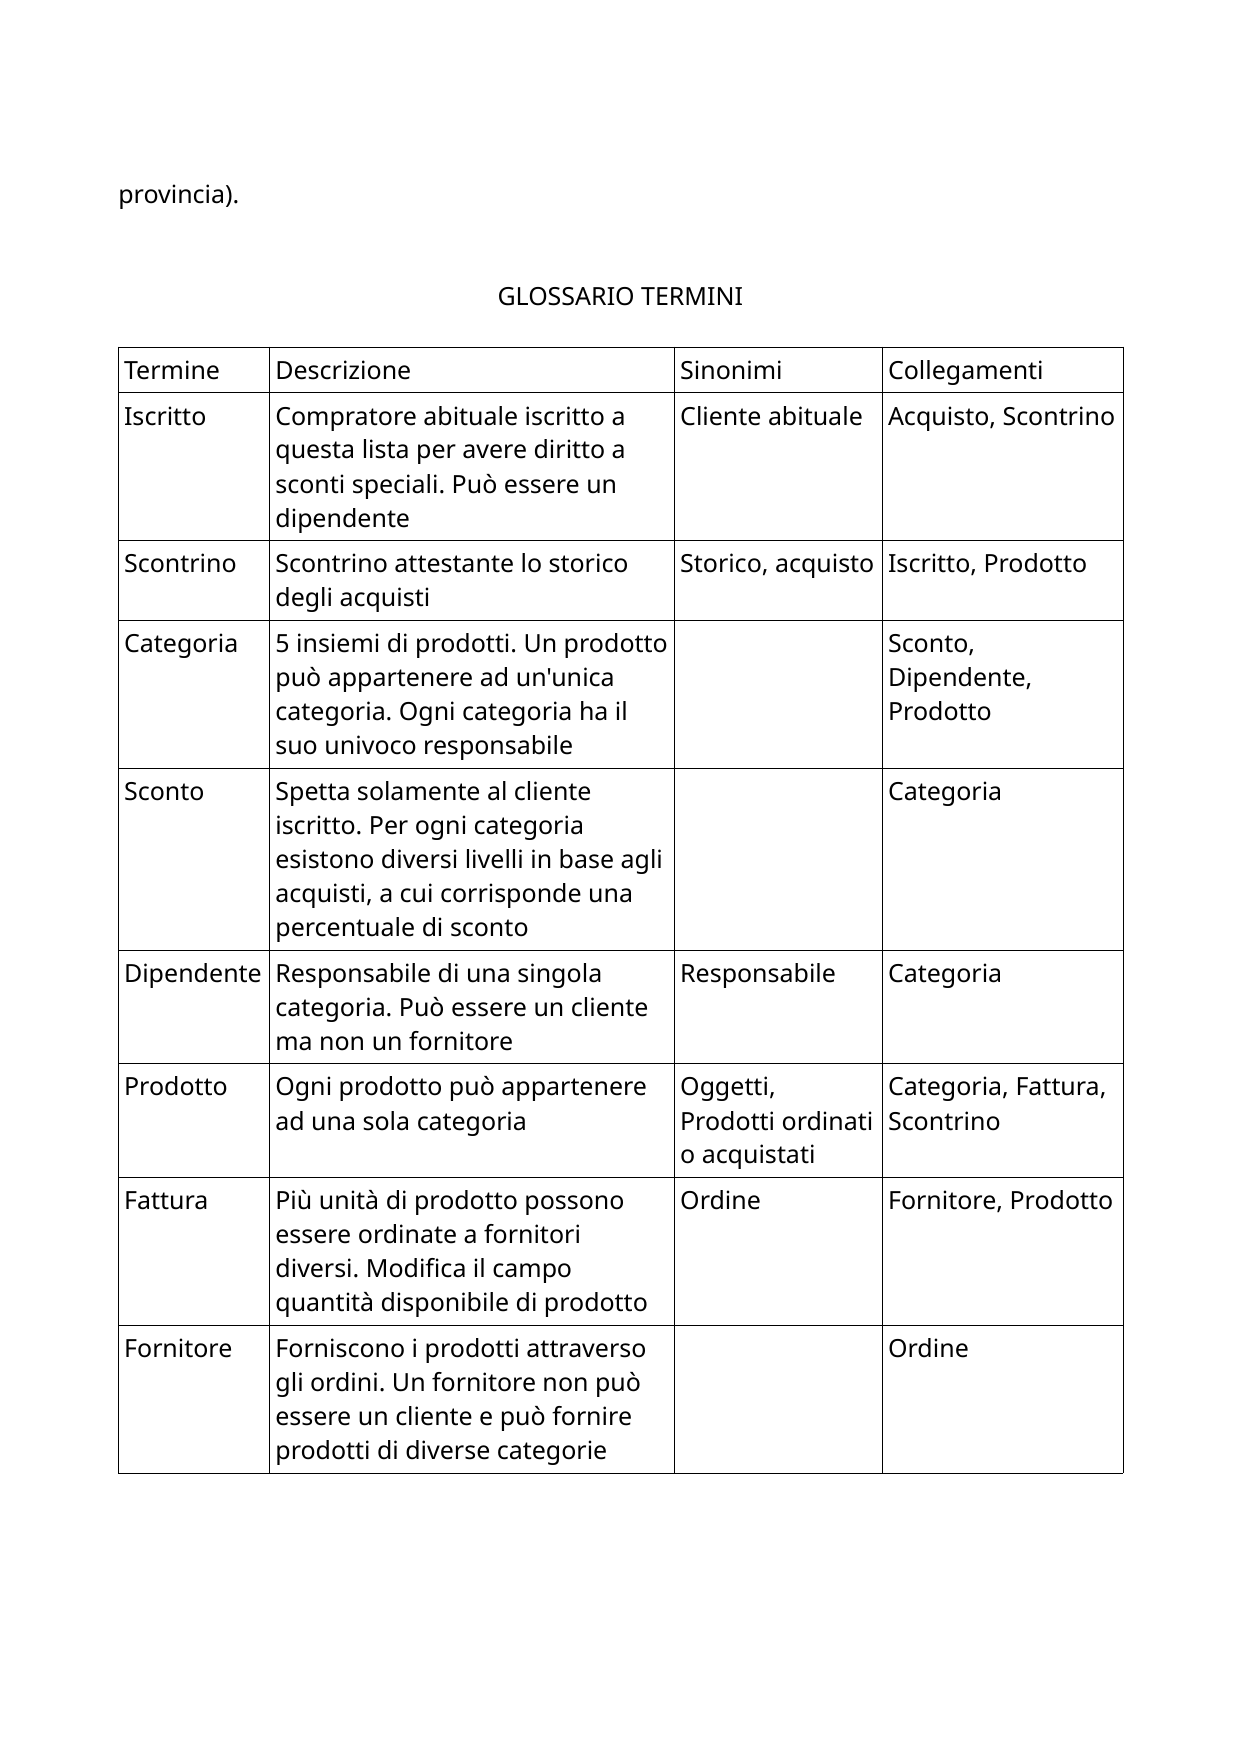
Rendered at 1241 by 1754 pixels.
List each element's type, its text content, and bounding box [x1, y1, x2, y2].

table_header Collegamenti [883, 348, 1123, 392]
table_cell [675, 769, 882, 949]
table_cell Scontrino attestante lo storico degli acquisti [270, 541, 674, 620]
table_cell Responsabile di una singola categoria. Può essere un cliente ma non un fornitore [270, 951, 674, 1063]
table_cell Categoria, Fattura, Scontrino [883, 1064, 1123, 1177]
table_header Sinonimi [675, 348, 882, 392]
table_cell Compratore abituale iscritto a questa lista per avere diritto a sconti speciali. Può essere un dipendente [270, 393, 674, 540]
table_cell Forniscono i prodotti attraverso gli ordini. Un fornitore non può essere un cliente e può fornire prodotti di diverse categorie [270, 1326, 674, 1473]
table_cell Acquisto, Scontrino [883, 393, 1123, 540]
table_cell Prodotto [119, 1064, 269, 1177]
table_cell Categoria [883, 769, 1123, 949]
table_cell 5 insiemi di prodotti. Un prodotto può appartenere ad un'unica categoria. Ogni categoria ha il suo univoco responsabile [270, 621, 674, 768]
table_cell Dipendente [119, 951, 269, 1063]
table_cell Storico, acquisto [675, 541, 882, 620]
table_cell Fornitore, Prodotto [883, 1178, 1123, 1325]
table_cell Fattura [119, 1178, 269, 1325]
table_cell [675, 621, 882, 768]
table_cell Oggetti, Prodotti ordinati o acquistati [675, 1064, 882, 1177]
table_cell Più unità di prodotto possono essere ordinate a fornitori diversi. Modifica il campo quantità disponibile di prodotto [270, 1178, 674, 1325]
table_header Descrizione [270, 348, 674, 392]
table_cell Ordine [675, 1178, 882, 1325]
table_cell Categoria [119, 621, 269, 768]
table_cell Categoria [883, 951, 1123, 1063]
table_cell Spetta solamente al cliente iscritto. Per ogni categoria esistono diversi livelli in base agli acquisti, a cui corrisponde una percentuale di sconto [270, 769, 674, 949]
table_cell Sconto [119, 769, 269, 949]
text provincia). [118, 176, 1122, 210]
text GLOSSARIO TERMINI [118, 278, 1122, 313]
table_cell Iscritto [119, 393, 269, 540]
table_cell Sconto, Dipendente, Prodotto [883, 621, 1123, 768]
table_cell Ogni prodotto può appartenere ad una sola categoria [270, 1064, 674, 1177]
table_cell Fornitore [119, 1326, 269, 1473]
table_cell Responsabile [675, 951, 882, 1063]
table_cell Iscritto, Prodotto [883, 541, 1123, 620]
table_cell Scontrino [119, 541, 269, 620]
table_cell [675, 1326, 882, 1473]
table_header Termine [119, 348, 269, 392]
table_cell Ordine [883, 1326, 1123, 1473]
table_cell Cliente abituale [675, 393, 882, 540]
